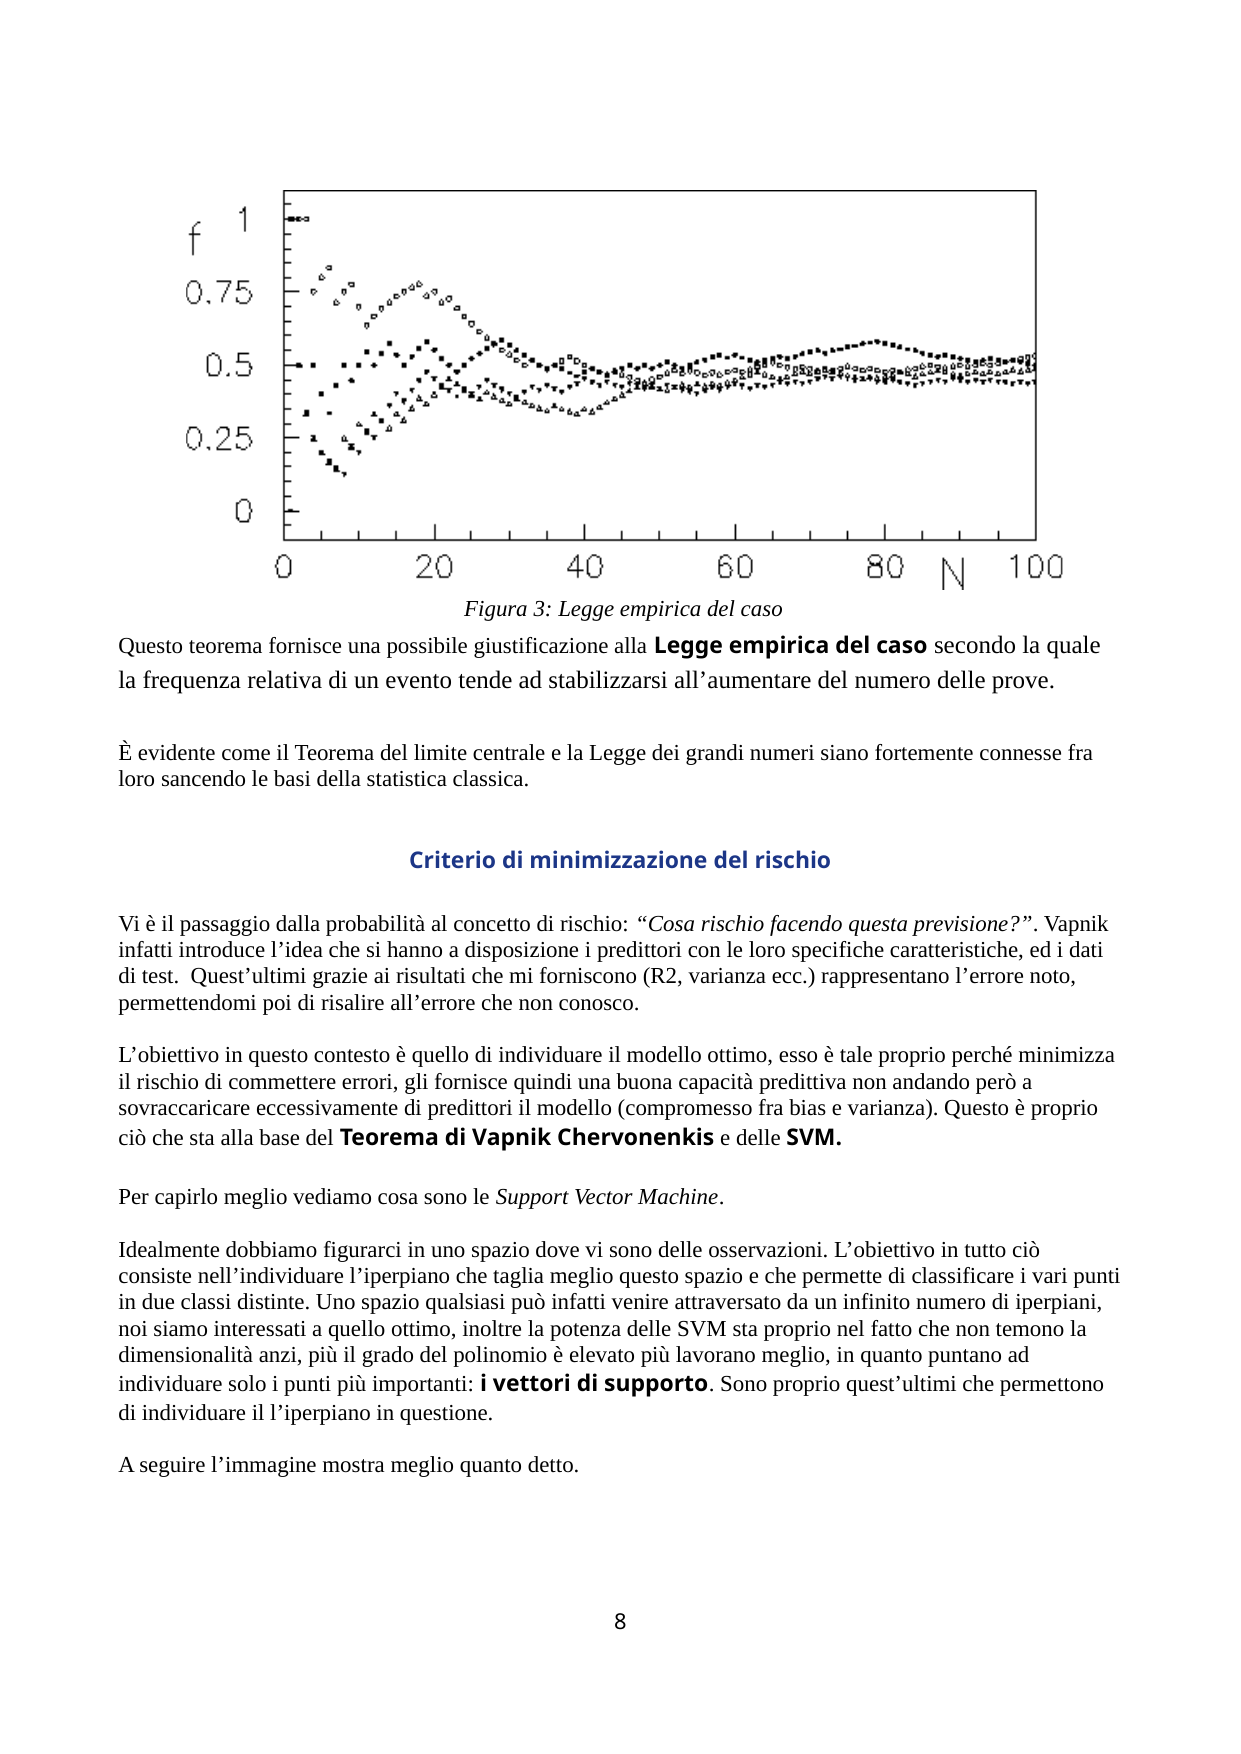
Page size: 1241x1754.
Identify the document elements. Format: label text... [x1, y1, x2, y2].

list Figura 3: Legge empirica del caso [186, 590, 1062, 621]
text Vi è il passaggio dalla probabilità al concetto di rischio: “Cosa rischio facendo questa previsione?”. Vapnik infatti introduce l’idea che si hanno a disposizione i predittori con le loro specifiche caratteristiche, ed i dati di test. Quest’ultimi grazie ai risultati che mi forniscono (R2, varianza ecc.) rappresentano l’errore noto, permettendomi poi di risalire all’errore che non conosco. [118, 909, 1122, 1015]
picture [186, 190, 1063, 590]
text A seguire l’immagine mostra meglio quanto detto. [118, 1451, 1122, 1478]
text Criterio di minimizzazione del rischio [118, 844, 1122, 876]
text L’obiettivo in questo contesto è quello di individuare il modello ottimo, esso è tale proprio perché minimizza il rischio di commettere errori, gli fornisce quindi una buona capacità predittiva non andando però a sovraccaricare eccessivamente di predittori il modello (compromesso fra bias e varianza). Questo è proprio ciò che sta alla base del Teorema di Vapnik Chervonenkis e delle SVM. [118, 1041, 1122, 1152]
text Questo teorema fornisce una possibile giustificazione alla Legge empirica del caso secondo la quale la frequenza relativa di un evento tende ad stabilizzarsi all’aumentare del numero delle prove. [118, 148, 1122, 694]
text Idealmente dobbiamo figurarci in uno spazio dove vi sono delle osservazioni. L’obiettivo in tutto ciò consiste nell’individuare l’iperpiano che taglia meglio questo spazio e che permette di classificare i vari punti in due classi distinte. Uno spazio qualsiasi può infatti venire attraversato da un infinito numero di iperpiani, noi siamo interessati a quello ottimo, inoltre la potenza delle SVM sta proprio nel fatto che non temono la dimensionalità anzi, più il grado del polinomio è elevato più lavorano meglio, in quanto puntano ad individuare solo i punti più importanti: i vettori di supporto. Sono proprio quest’ultimi che permettono di individuare il l’iperpiano in questione. [118, 1236, 1122, 1425]
text Per capirlo meglio vediamo cosa sono le Support Vector Machine. [118, 1183, 1122, 1209]
text È evidente come il Teorema del limite centrale e la Legge dei grandi numeri siano fortemente connesse fra loro sancendo le basi della statistica classica. [118, 739, 1122, 792]
